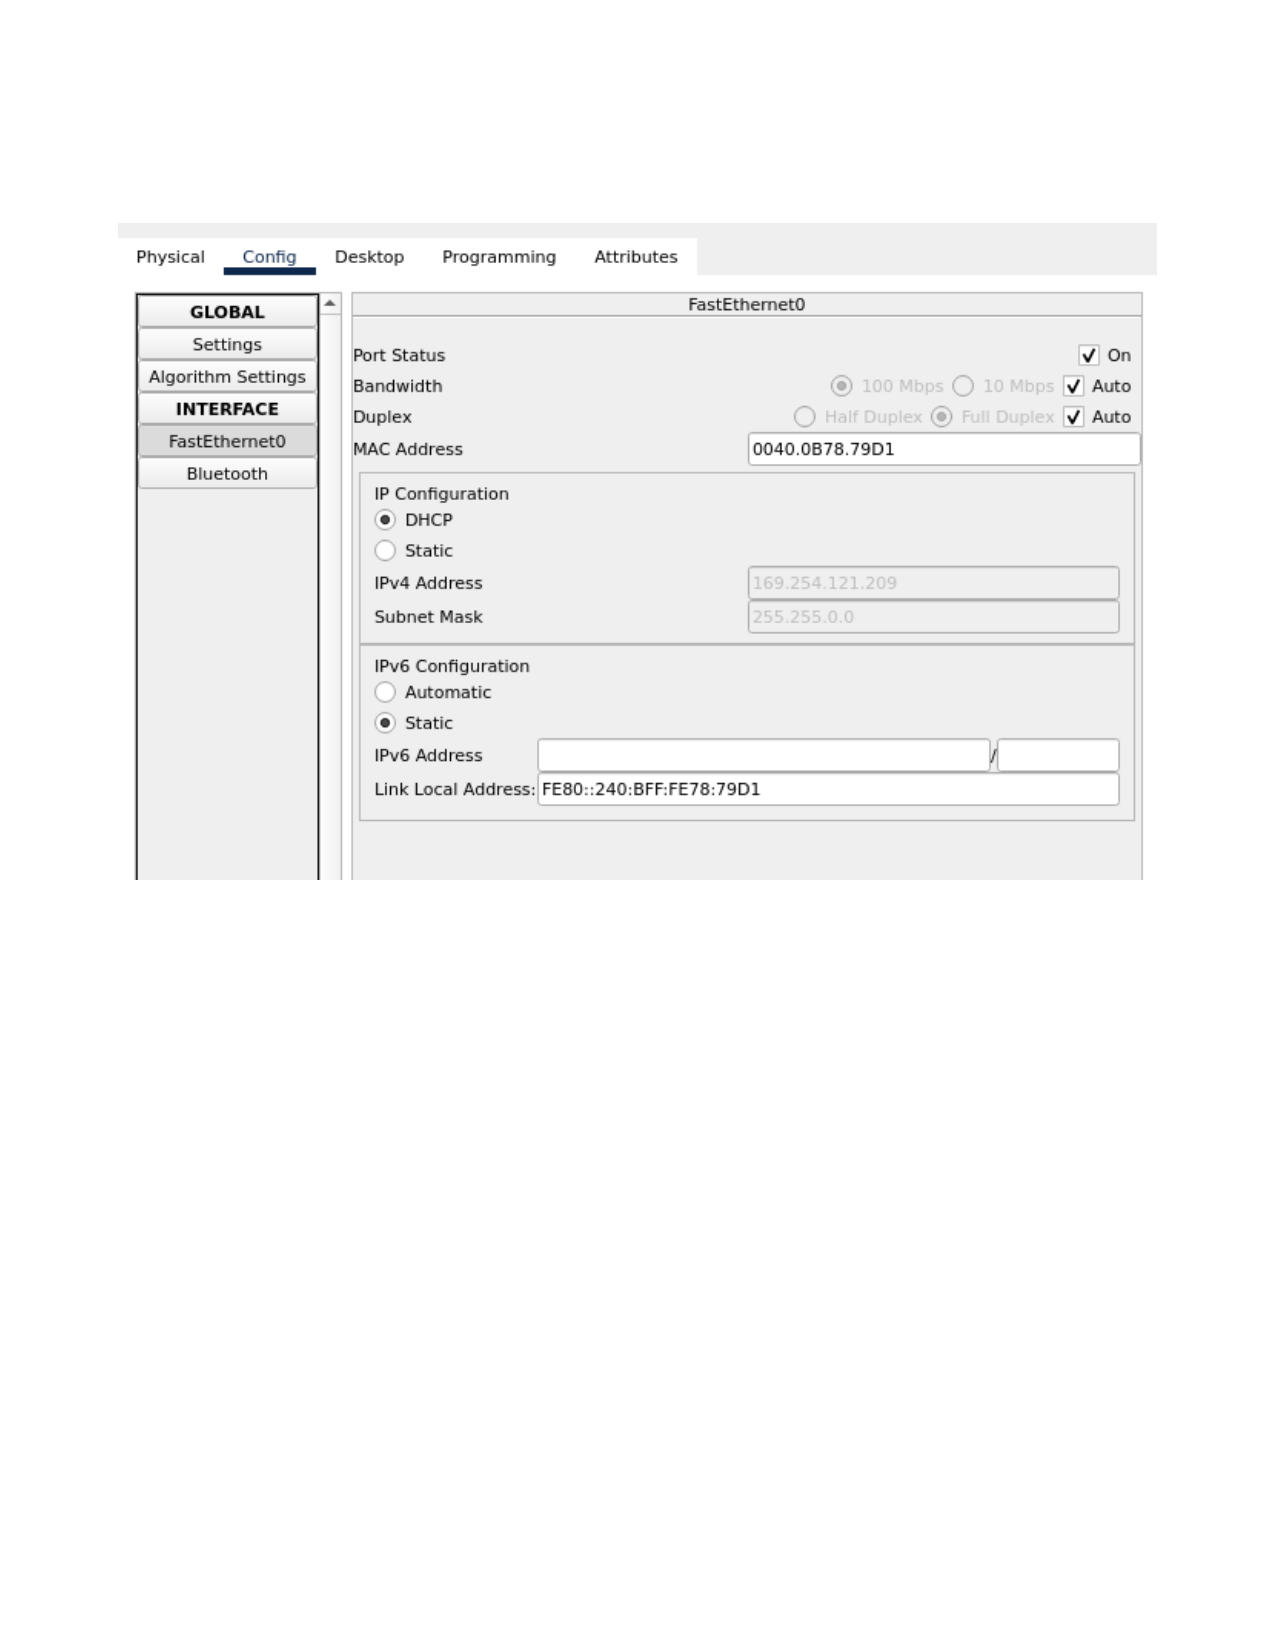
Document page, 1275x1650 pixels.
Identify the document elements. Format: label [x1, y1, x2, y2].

picture [118, 223, 1157, 880]
